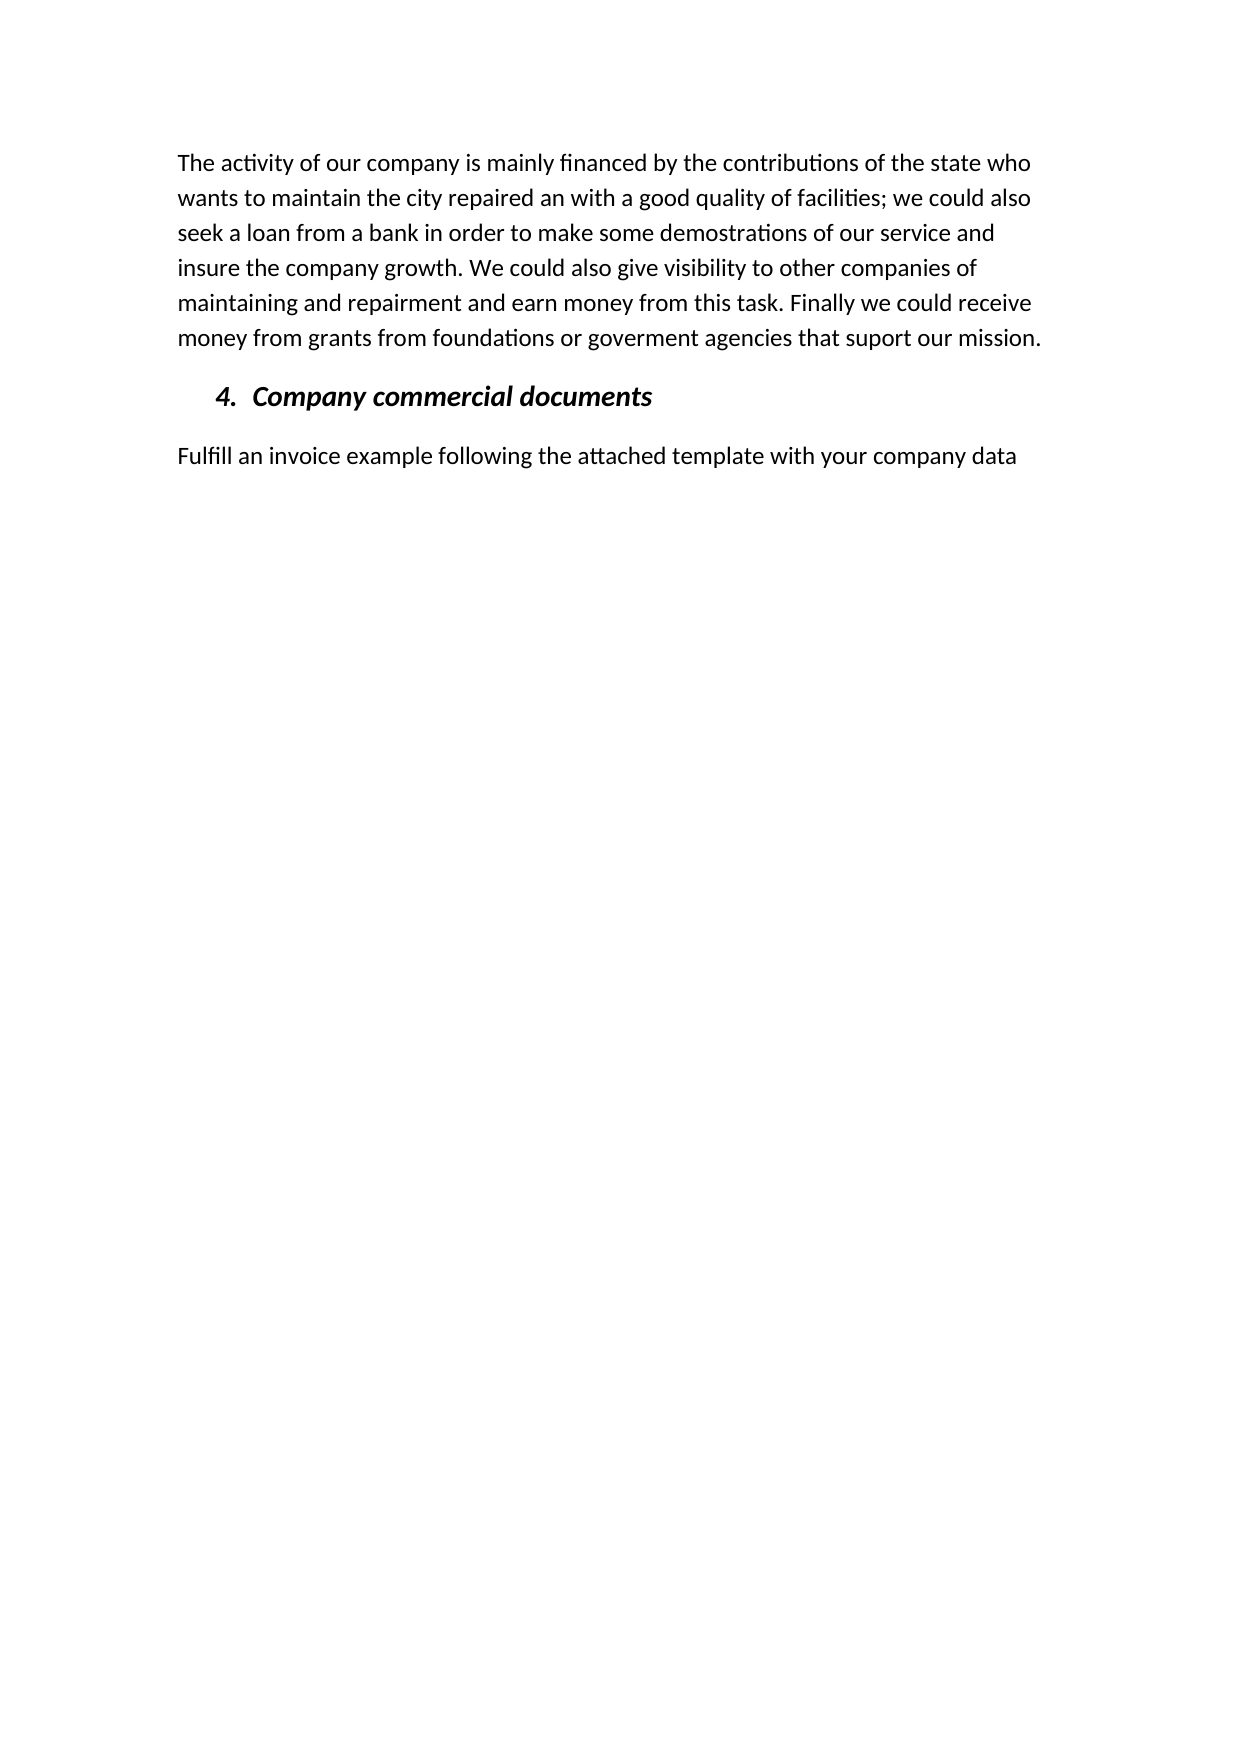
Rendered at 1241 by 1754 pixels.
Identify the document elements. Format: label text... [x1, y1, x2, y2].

text The activity of our company is mainly financed by the contributions of the state who wants to maintain the city repaired an with a good quality of facilities; we could also seek a loan from a bank in order to make some demostrations of our service and insure the company growth. We could also give visibility to other companies of maintaining and repairment and earn money from this task. Finally we could receive money from grants from foundations or goverment agencies that suport our mission. [177, 148, 1063, 353]
list Company commercial documents [215, 378, 1063, 414]
text Fulfill an invoice example following the attached template with your company data [177, 440, 1063, 471]
